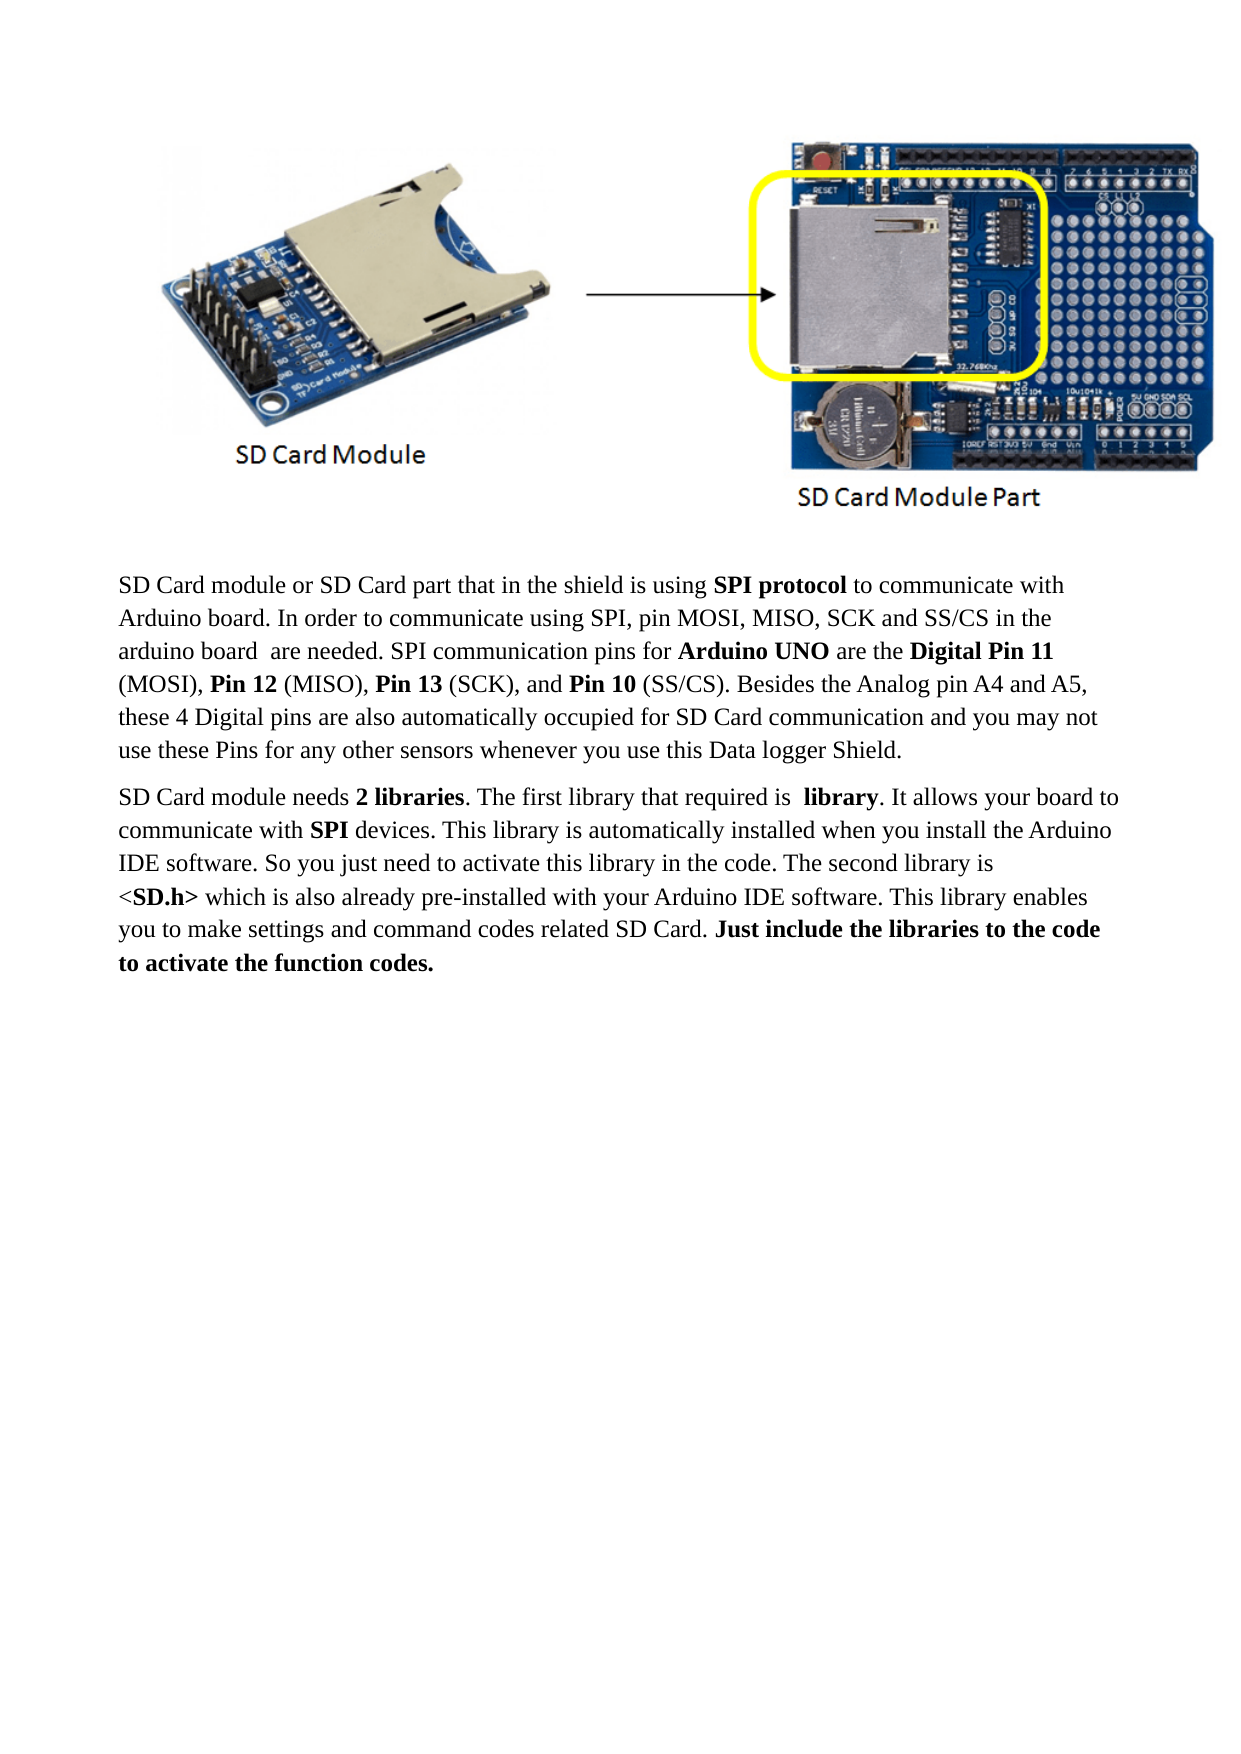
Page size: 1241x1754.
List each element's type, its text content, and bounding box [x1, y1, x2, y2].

picture [118, 118, 1241, 551]
text SD Card module or SD Card part that in the shield is using SPI protocol to communicate with Arduino board. In order to communicate using SPI, pin MOSI, MISO, SCK and SS/CS in the arduino board are needed. SPI communication pins for Arduino UNO are the Digital Pin 11 (MOSI), Pin 12 (MISO), Pin 13 (SCK), and Pin 10 (SS/CS). Besides the Analog pin A4 and A5, these 4 Digital pins are also automatically occupied for SD Card communication and you may not use these Pins for any other sensors whenever you use this Data logger Shield. [118, 570, 1122, 764]
text SD Card module needs 2 libraries. The first library that required is library. It allows your board to communicate with SPI devices. This library is automatically installed when you install the Arduino IDE software. So you just need to activate this library in the code. The second library is <SD.h> which is also already pre-installed with your Arduino IDE software. This library enables you to make settings and command codes related SD Card. Just include the libraries to the code to activate the function codes. [118, 782, 1122, 976]
